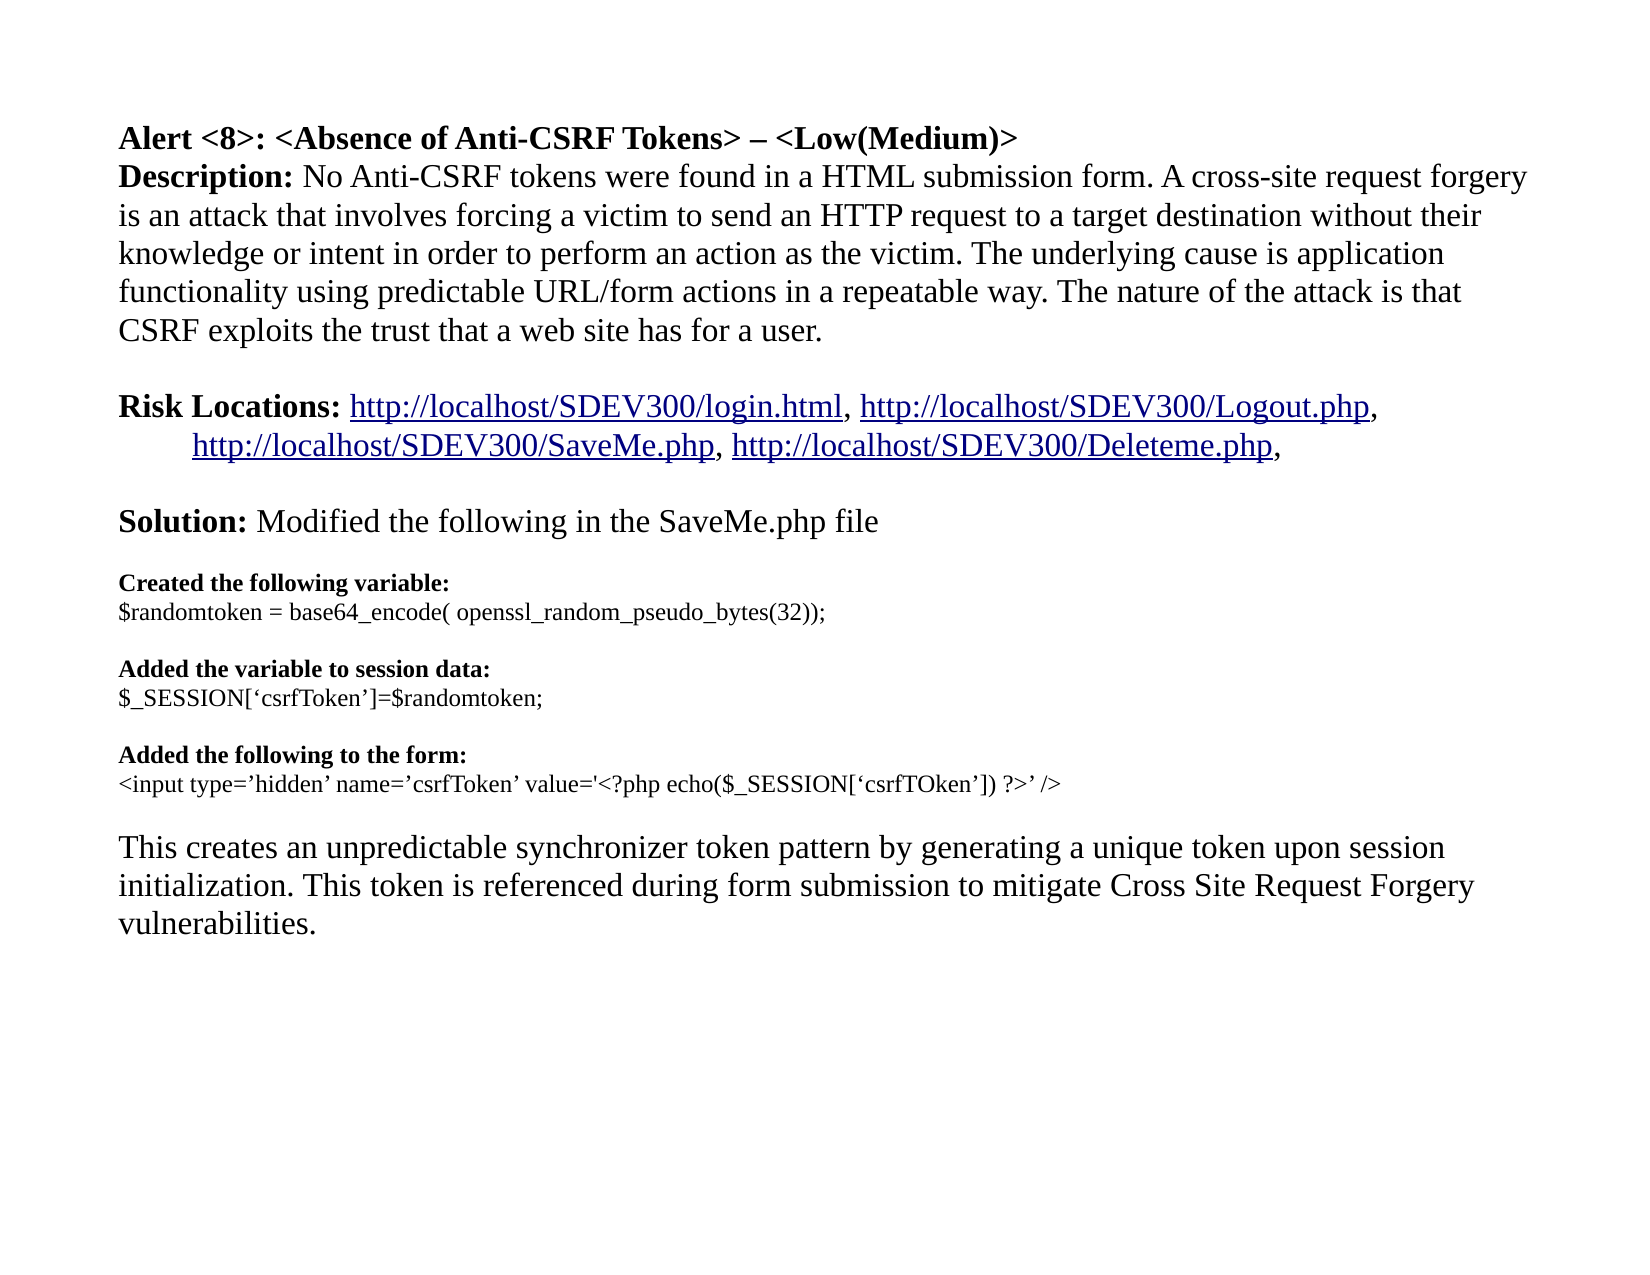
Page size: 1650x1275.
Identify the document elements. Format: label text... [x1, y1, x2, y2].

text Created the following variable: [118, 568, 1532, 597]
text Solution: Modified the following in the SaveMe.php file [118, 501, 1532, 540]
text Risk Locations: http://localhost/SDEV300/login.html, http://localhost/SDEV300/Logout.php, http://localhost/SDEV300/SaveMe.php, http://localhost/SDEV300/Deleteme.php, [118, 386, 1532, 501]
text Added the variable to session data: [118, 654, 1532, 683]
text Alert <8>: <Absence of Anti-CSRF Tokens> – <Low(Medium)> Description: No Anti-CSRF tokens were found in a HTML submission form. A cross-site request forgery is an attack that involves forcing a victim to send an HTTP request to a target destination without their knowledge or intent in order to perform an action as the victim. The underlying cause is application functionality using predictable URL/form actions in a repeatable way. The nature of the attack is that CSRF exploits the trust that a web site has for a user. [118, 118, 1532, 348]
text <input type=’hidden’ name=’csrfToken’ value='<?php echo($_SESSION[‘csrfTOken’]) ?>’ /> [118, 769, 1532, 798]
text $_SESSION[‘csrfToken’]=$randomtoken; [118, 683, 1532, 712]
text $randomtoken = base64_encode( openssl_random_pseudo_bytes(32)); [118, 597, 1532, 626]
text This creates an unpredictable synchronizer token pattern by generating a unique token upon session initialization. This token is referenced during form submission to mitigate Cross Site Request Forgery vulnerabilities. [118, 827, 1532, 942]
text Added the following to the form: [118, 741, 1532, 769]
